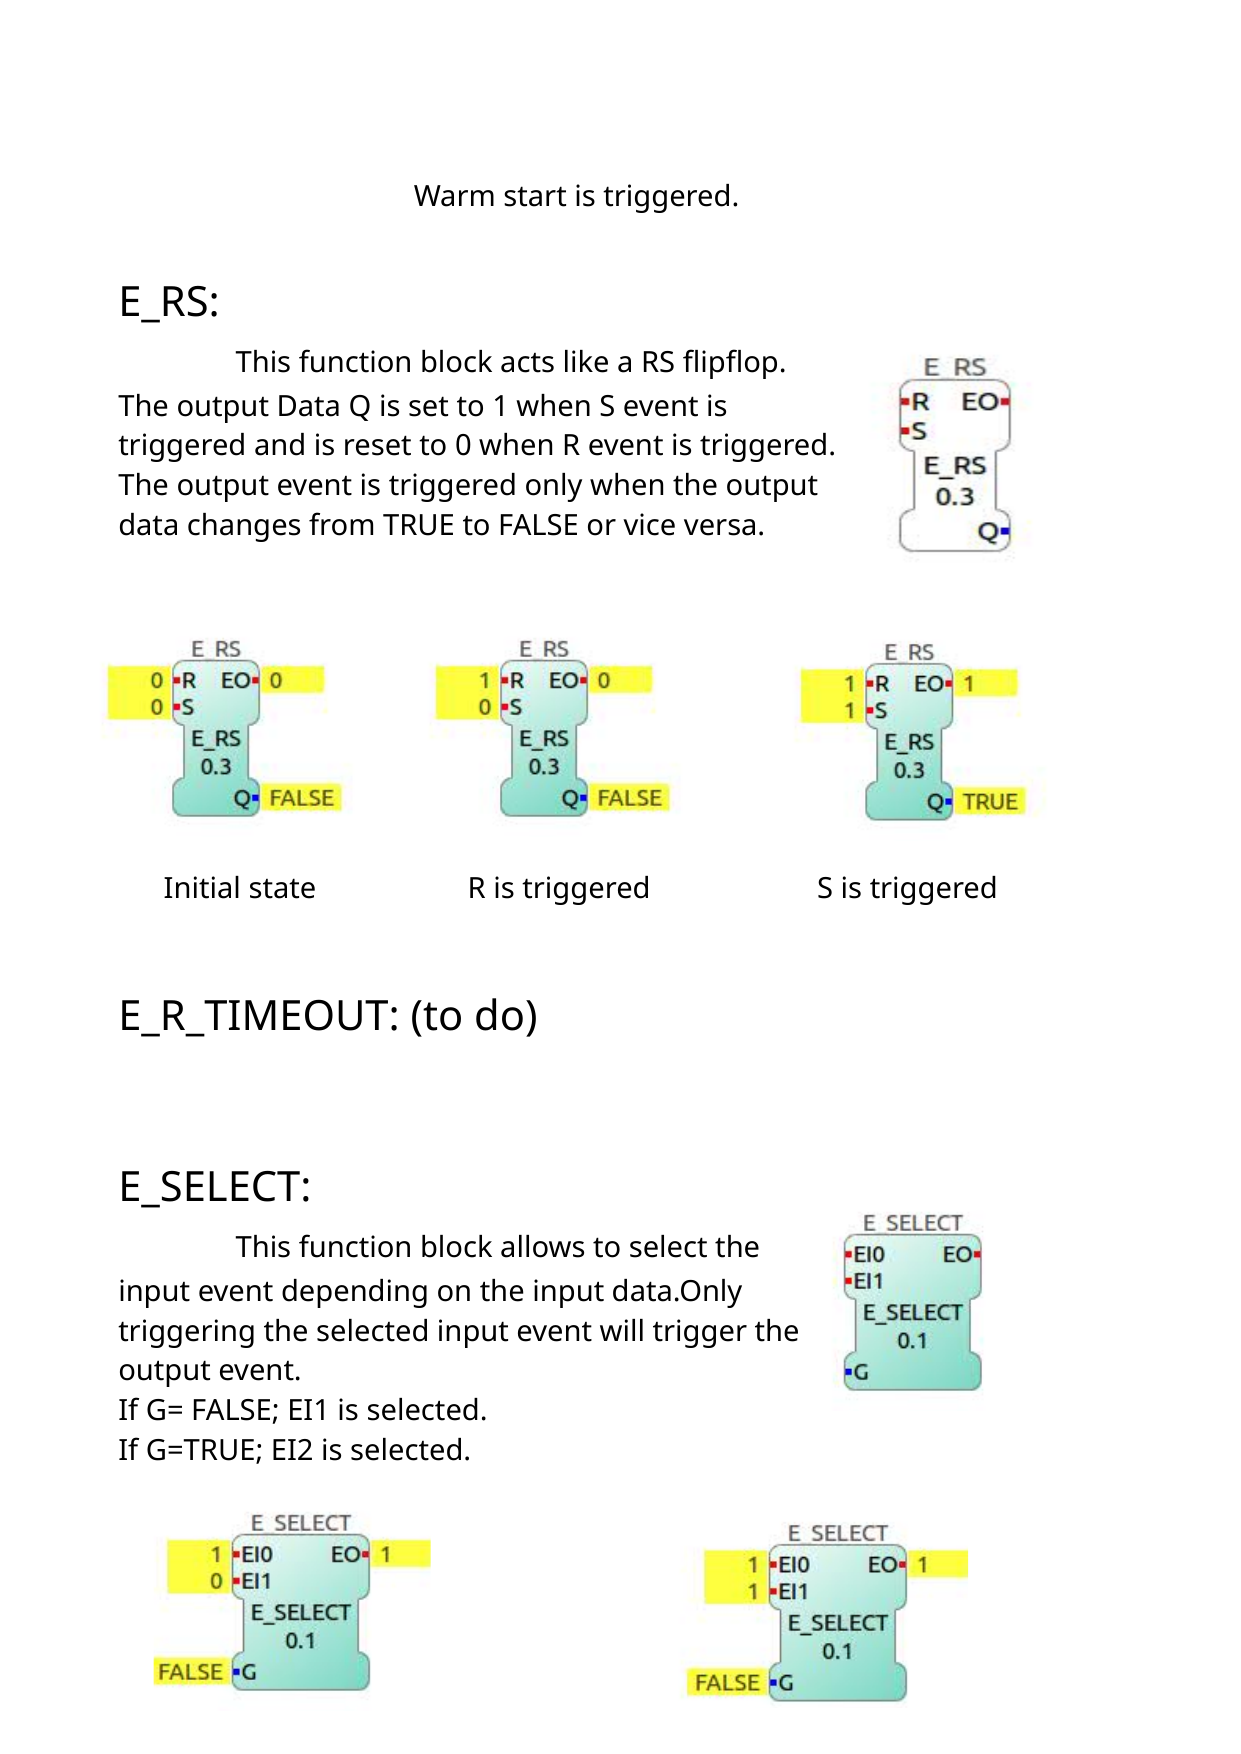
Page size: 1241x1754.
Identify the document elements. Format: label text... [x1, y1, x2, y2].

text This function block acts like a RS flipflop. The output Data Q is set to 1 when S event is triggered and is reset to 0 when R event is triggered. The output event is triggered only when the output data changes from TRUE to FALSE or vice versa. [118, 328, 840, 544]
picture [153, 1489, 431, 1711]
text E_R_TIMEOUT: (to do) [118, 986, 1122, 1043]
picture [806, 1189, 999, 1411]
text If G=TRUE; EI2 is selected. [118, 1429, 1122, 1468]
text Warm start is triggered. [118, 175, 1122, 214]
text If G= FALSE; EI1 is selected. [118, 1389, 1122, 1429]
text Initial state R is triggered S is triggered [118, 867, 1122, 907]
picture [77, 588, 373, 837]
picture [405, 588, 701, 837]
text This function block allows to select the input event depending on the input data.Only triggering the selected input event will trigger the output event. [118, 1213, 806, 1389]
picture [674, 1513, 969, 1708]
text [999, 1213, 1122, 1389]
picture [770, 300, 1071, 841]
text [1071, 328, 1122, 544]
text E_RS: [118, 271, 1122, 328]
text E_SELECT: [118, 1157, 1122, 1213]
